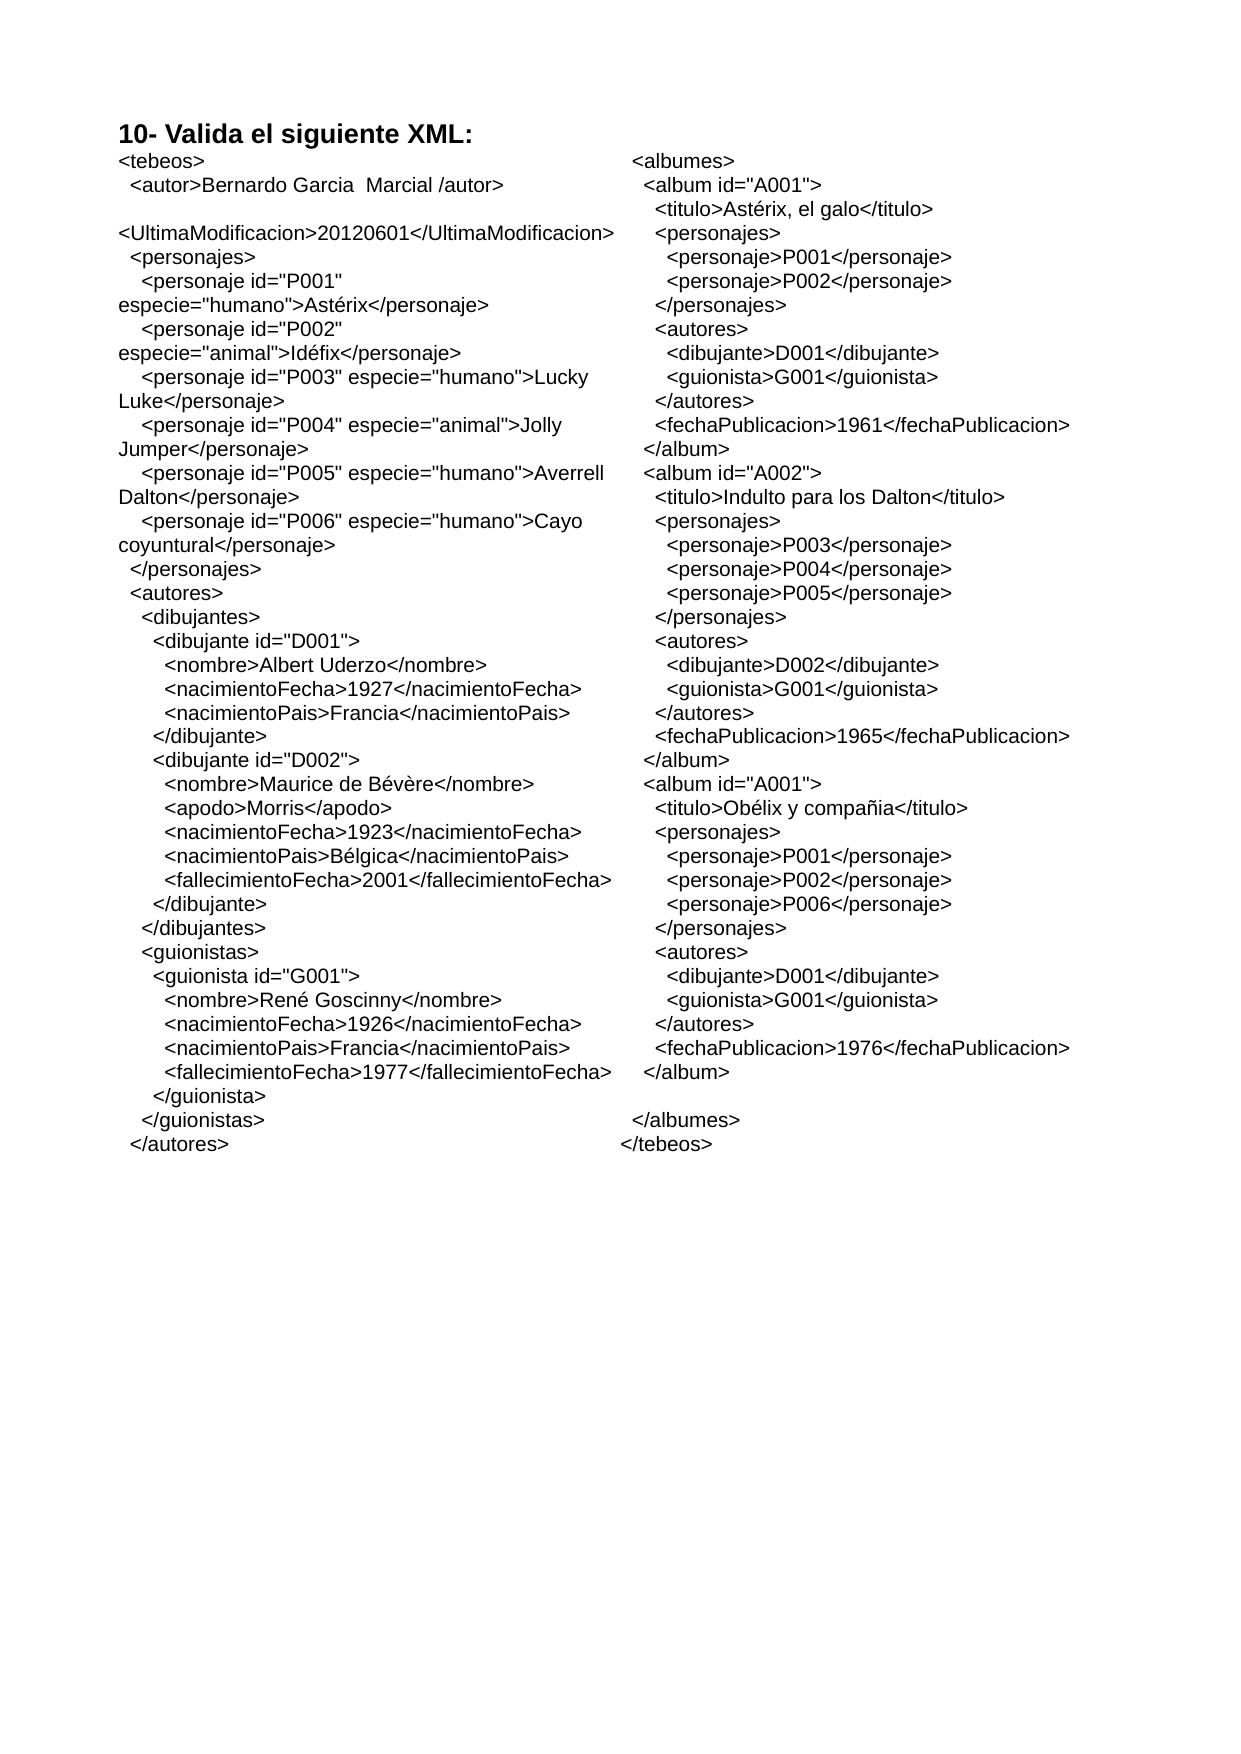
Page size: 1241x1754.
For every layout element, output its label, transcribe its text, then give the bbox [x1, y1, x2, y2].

text <fallecimientoFecha>2001</fallecimientoFecha> [118, 868, 620, 892]
text <personajes> [620, 221, 1122, 245]
text </autores> [118, 1132, 620, 1156]
text <autores> [118, 581, 620, 604]
text <autor>Bernardo Garcia Marcial /autor> [118, 173, 620, 197]
text <personaje id="P003" especie="humano">Lucky Luke</personaje> [118, 365, 620, 413]
text </guionista> [118, 1084, 620, 1108]
text </albumes> [620, 1108, 1122, 1132]
text <personajes> [620, 509, 1122, 533]
text <personajes> [118, 245, 620, 269]
text <dibujante>D002</dibujante> [620, 652, 1122, 676]
text <personaje>P003</personaje> [620, 533, 1122, 557]
text <albumes> [620, 149, 1122, 173]
text </album> [620, 748, 1122, 772]
text <nacimientoPais>Francia</nacimientoPais> [118, 1036, 620, 1060]
text <personaje>P006</personaje> [620, 892, 1122, 916]
text <nacimientoFecha>1923</nacimientoFecha> [118, 820, 620, 844]
text <autores> [620, 628, 1122, 652]
text <dibujantes> [118, 604, 620, 628]
text <fechaPublicacion>1965</fechaPublicacion> [620, 724, 1122, 748]
text </album> [620, 1060, 1122, 1084]
text <nacimientoPais>Francia</nacimientoPais> [118, 700, 620, 724]
text <apodo>Morris</apodo> [118, 796, 620, 820]
text <personaje>P001</personaje> [620, 245, 1122, 269]
text <personaje id="P006" especie="humano">Cayo coyuntural</personaje> [118, 509, 620, 557]
text <album id="A001"> [620, 772, 1122, 796]
text <nombre>René Goscinny</nombre> [118, 988, 620, 1012]
text </guionistas> [118, 1108, 620, 1132]
text <fechaPublicacion>1976</fechaPublicacion> [620, 1036, 1122, 1060]
text <nacimientoFecha>1927</nacimientoFecha> [118, 676, 620, 700]
text <titulo>Indulto para los Dalton</titulo> [620, 485, 1122, 509]
text </dibujante> [118, 892, 620, 916]
text <dibujante>D001</dibujante> [620, 964, 1122, 988]
text <guionista>G001</guionista> [620, 988, 1122, 1012]
text <personaje>P004</personaje> [620, 557, 1122, 581]
text </dibujante> [118, 724, 620, 748]
text <autores> [620, 940, 1122, 964]
text </personajes> [620, 916, 1122, 940]
text <UltimaModificacion>20120601</UltimaModificacion> [118, 197, 620, 245]
text <nacimientoFecha>1926</nacimientoFecha> [118, 1012, 620, 1036]
text <personaje>P002</personaje> [620, 868, 1122, 892]
text 10- Valida el siguiente XML: [118, 118, 1122, 149]
text <dibujante id="D001"> [118, 628, 620, 652]
text <personaje id="P004" especie="animal">Jolly Jumper</personaje> [118, 413, 620, 461]
text </personajes> [620, 604, 1122, 628]
text </personajes> [620, 293, 1122, 317]
text </autores> [620, 1012, 1122, 1036]
text <nacimientoPais>Bélgica</nacimientoPais> [118, 844, 620, 868]
text <album id="A002"> [620, 461, 1122, 485]
text <nombre>Maurice de Bévère</nombre> [118, 772, 620, 796]
text <guionista>G001</guionista> [620, 365, 1122, 389]
text <personaje>P005</personaje> [620, 581, 1122, 604]
text <personaje id="P002" especie="animal">Idéfix</personaje> [118, 317, 620, 365]
text <personaje id="P005" especie="humano">Averrell Dalton</personaje> [118, 461, 620, 509]
text <fechaPublicacion>1961</fechaPublicacion> [620, 413, 1122, 437]
text <personaje>P002</personaje> [620, 269, 1122, 293]
text <guionista>G001</guionista> [620, 676, 1122, 700]
text <nombre>Albert Uderzo</nombre> [118, 652, 620, 676]
text <personaje id="P001" especie="humano">Astérix</personaje> [118, 269, 620, 317]
text <fallecimientoFecha>1977</fallecimientoFecha> [118, 1060, 620, 1084]
text <guionista id="G001"> [118, 964, 620, 988]
text <personaje>P001</personaje> [620, 844, 1122, 868]
text </autores> [620, 700, 1122, 724]
text </dibujantes> [118, 916, 620, 940]
text <personajes> [620, 820, 1122, 844]
text </album> [620, 437, 1122, 461]
text </tebeos> [620, 1132, 1122, 1156]
text <autores> [620, 317, 1122, 341]
text <guionistas> [118, 940, 620, 964]
text <tebeos> [118, 149, 620, 173]
text </autores> [620, 389, 1122, 413]
text </personajes> [118, 557, 620, 581]
text <album id="A001"> [620, 173, 1122, 197]
text <dibujante id="D002"> [118, 748, 620, 772]
text <titulo>Obélix y compañia</titulo> [620, 796, 1122, 820]
text <titulo>Astérix, el galo</titulo> [620, 197, 1122, 221]
text <dibujante>D001</dibujante> [620, 341, 1122, 365]
